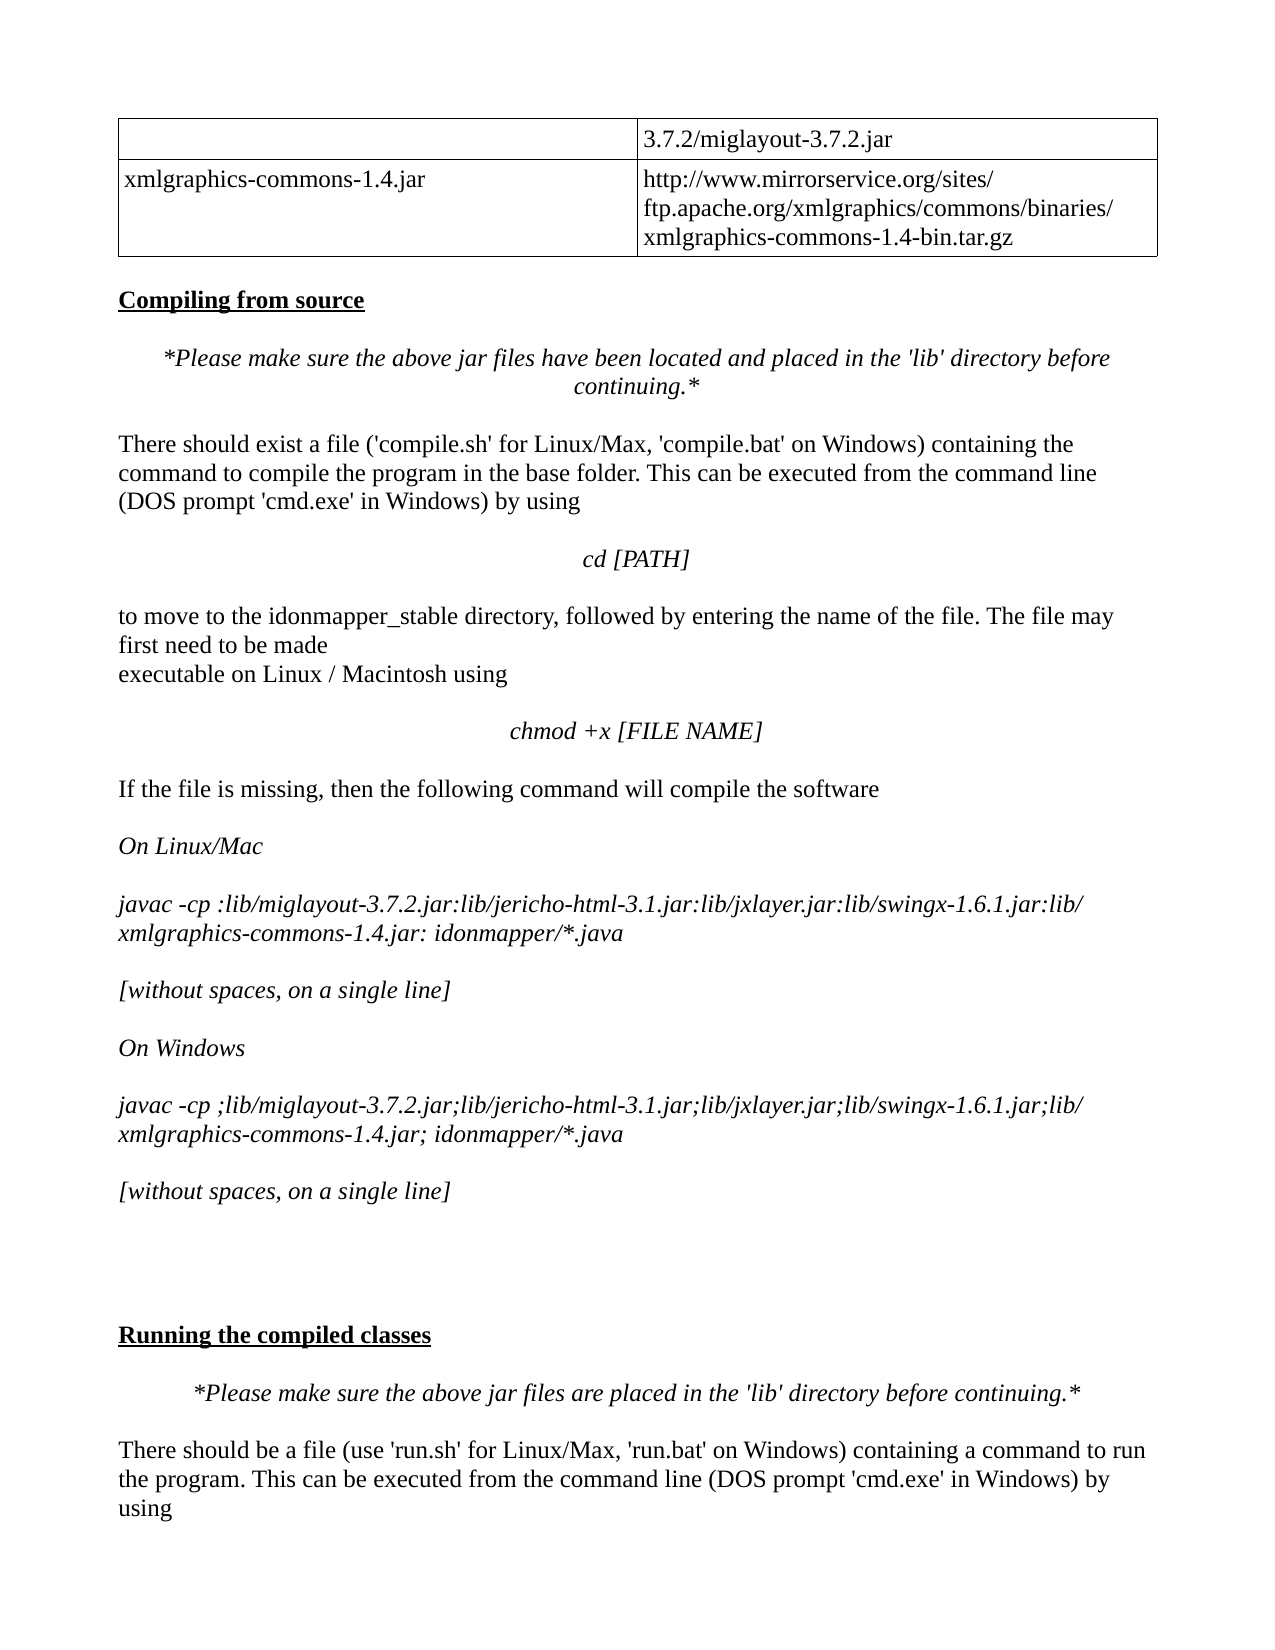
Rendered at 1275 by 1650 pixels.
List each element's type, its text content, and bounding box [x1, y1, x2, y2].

text javac -cp ;lib/miglayout-3.7.2.jar;lib/jericho-html-3.1.jar;lib/jxlayer.jar;lib/swingx-1.6.1.jar;lib/xmlgraphics-commons-1.4.jar; idonmapper/*.java [118, 1090, 1157, 1148]
text chmod +x [FILE NAME] [118, 716, 1157, 745]
text On Linux/Mac [118, 831, 1157, 860]
text executable on Linux / Macintosh using [118, 659, 1157, 688]
text *Please make sure the above jar files have been located and placed in the 'lib' directory before continuing.* [118, 343, 1157, 400]
table_cell 3.7.2/miglayout-3.7.2.jar [638, 119, 1157, 158]
text There should be a file (use 'run.sh' for Linux/Max, 'run.bat' on Windows) containing a command to run [118, 1435, 1157, 1464]
text Compiling from source [118, 285, 1157, 314]
text to move to the idonmapper_stable directory, followed by entering the name of the file. The file may first need to be made [118, 601, 1157, 659]
table_cell [119, 119, 637, 158]
text [without spaces, on a single line] [118, 975, 1157, 1004]
text javac -cp :lib/miglayout-3.7.2.jar:lib/jericho-html-3.1.jar:lib/jxlayer.jar:lib/swingx-1.6.1.jar:lib/xmlgraphics-commons-1.4.jar: idonmapper/*.java [118, 889, 1157, 946]
text Running the compiled classes [118, 1320, 1157, 1349]
text the program. This can be executed from the command line (DOS prompt 'cmd.exe' in Windows) by using [118, 1464, 1157, 1521]
text *Please make sure the above jar files are placed in the 'lib' directory before continuing.* [118, 1378, 1157, 1406]
text [without spaces, on a single line] [118, 1176, 1157, 1205]
text There should exist a file ('compile.sh' for Linux/Max, 'compile.bat' on Windows) containing the command to compile the program in the base folder. This can be executed from the command line (DOS prompt 'cmd.exe' in Windows) by using [118, 429, 1157, 515]
text cd [PATH] [118, 544, 1157, 573]
text On Windows [118, 1033, 1157, 1061]
table_cell http://www.mirrorservice.org/sites/ftp.apache.org/xmlgraphics/commons/binaries/xmlgraphics-commons-1.4-bin.tar.gz [638, 160, 1157, 256]
table_cell xmlgraphics-commons-1.4.jar [119, 160, 637, 256]
text If the file is missing, then the following command will compile the software [118, 774, 1157, 803]
